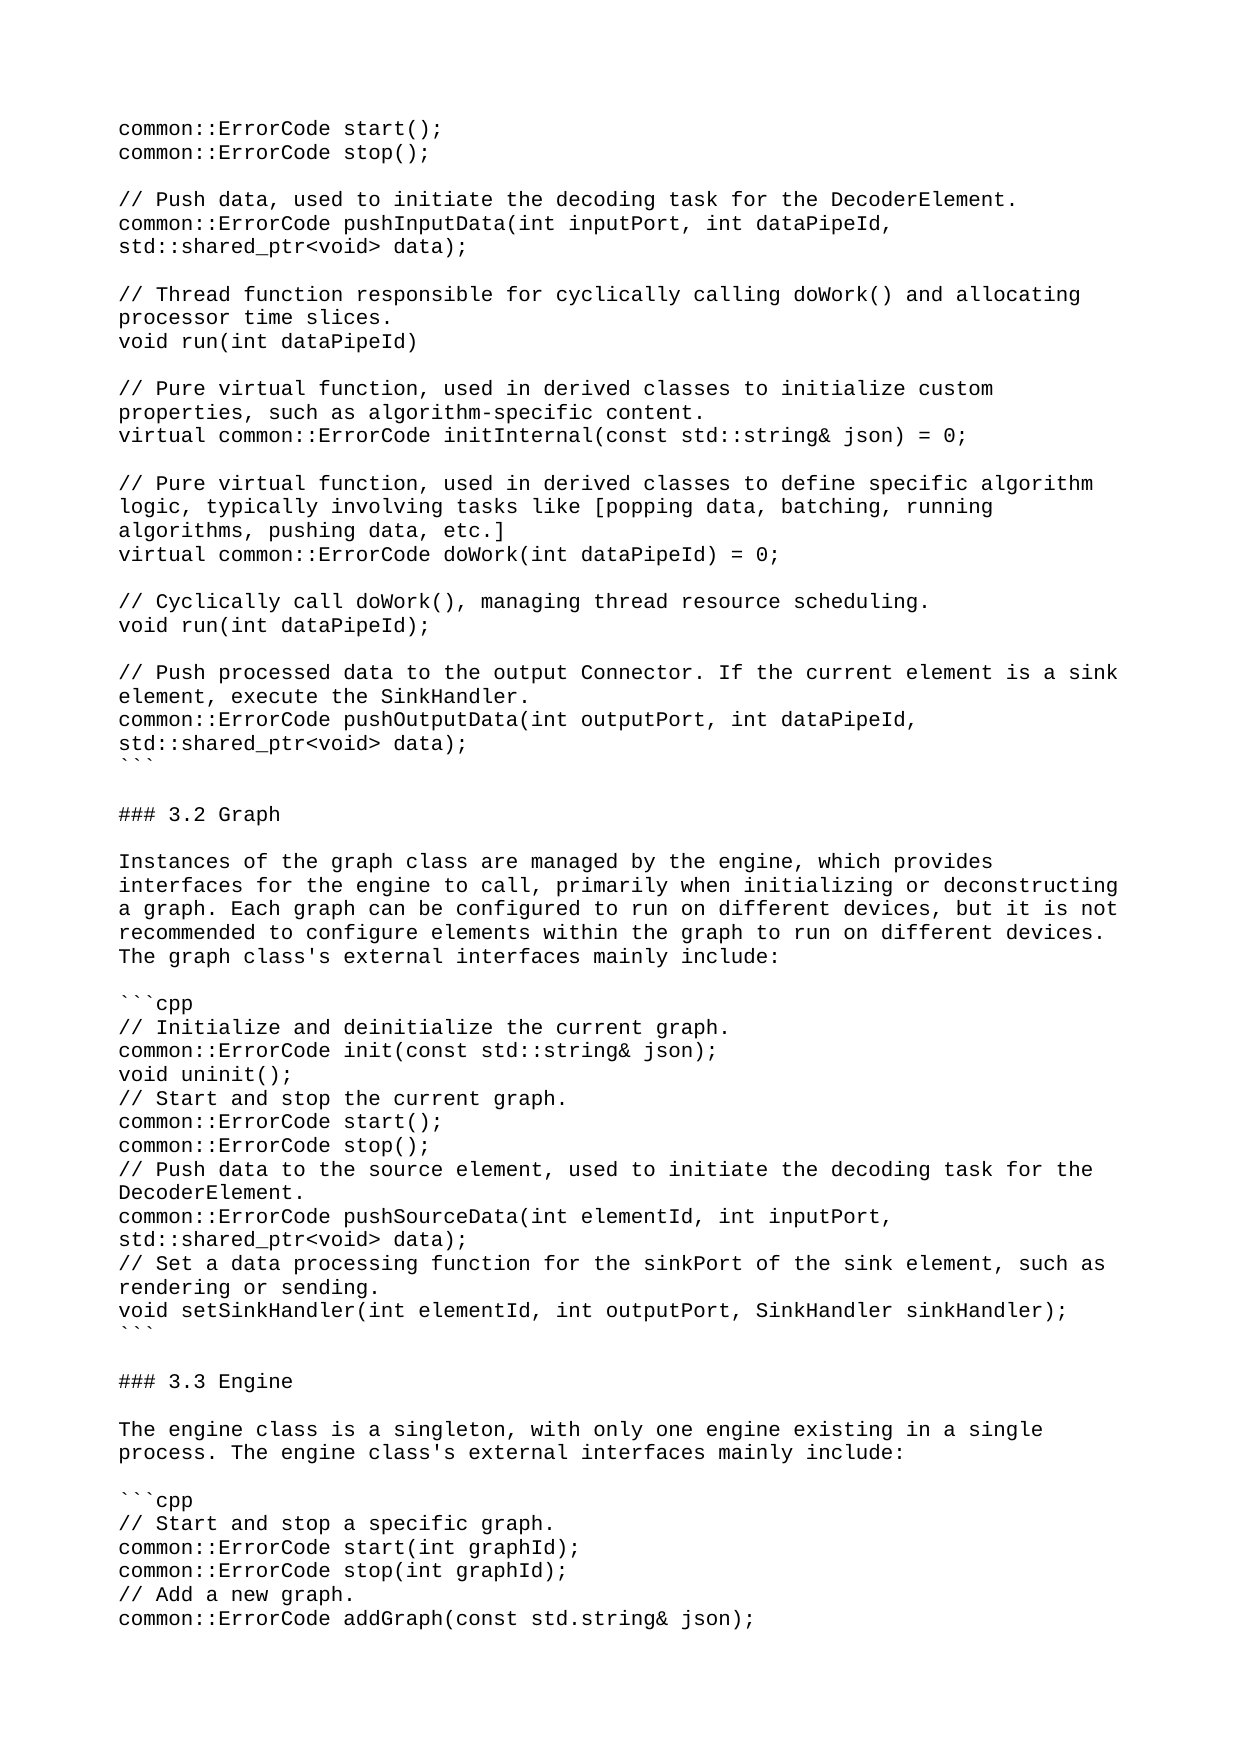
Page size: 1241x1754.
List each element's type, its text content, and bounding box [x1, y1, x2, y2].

text ```cpp [118, 993, 1122, 1017]
text // Push data to the source element, used to initiate the decoding task for the DecoderElement. [118, 1158, 1122, 1206]
text // Pure virtual function, used in derived classes to initialize custom properties, such as algorithm-specific content. [118, 378, 1122, 426]
text common::ErrorCode start(int graphId); [118, 1537, 1122, 1561]
text void run(int dataPipeId); [118, 615, 1122, 638]
text The engine class is a singleton, with only one engine existing in a single process. The engine class's external interfaces mainly include: [118, 1419, 1122, 1466]
text common::ErrorCode pushInputData(int inputPort, int dataPipeId, std::shared_ptr<void> data); [118, 213, 1122, 260]
text Instances of the graph class are managed by the engine, which provides interfaces for the engine to call, primarily when initializing or deconstructing a graph. Each graph can be configured to run on different devices, but it is not recommended to configure elements within the graph to run on different devices. The graph class's external interfaces mainly include: [118, 851, 1122, 969]
text void setSinkHandler(int elementId, int outputPort, SinkHandler sinkHandler); [118, 1300, 1122, 1324]
text common::ErrorCode pushOutputData(int outputPort, int dataPipeId, std::shared_ptr<void> data); [118, 709, 1122, 757]
text common::ErrorCode init(const std::string& json); [118, 1040, 1122, 1064]
text // Pure virtual function, used in derived classes to define specific algorithm logic, typically involving tasks like [popping data, batching, running algorithms, pushing data, etc.] [118, 473, 1122, 544]
text // Thread function responsible for cyclically calling doWork() and allocating processor time slices. [118, 284, 1122, 331]
text common::ErrorCode stop(int graphId); [118, 1561, 1122, 1584]
text void run(int dataPipeId) [118, 331, 1122, 354]
text // Cyclically call doWork(), managing thread resource scheduling. [118, 591, 1122, 615]
text ### 3.3 Engine [118, 1371, 1122, 1395]
text common::ErrorCode stop(); [118, 142, 1122, 165]
text // Start and stop the current graph. [118, 1088, 1122, 1111]
text // Set a data processing function for the sinkPort of the sink element, such as rendering or sending. [118, 1253, 1122, 1300]
text virtual common::ErrorCode initInternal(const std::string& json) = 0; [118, 426, 1122, 449]
text ```cpp [118, 1489, 1122, 1513]
text void uninit(); [118, 1064, 1122, 1088]
text ``` [118, 1324, 1122, 1348]
text common::ErrorCode addGraph(const std.string& json); [118, 1608, 1122, 1631]
text common::ErrorCode stop(); [118, 1135, 1122, 1158]
text ### 3.2 Graph [118, 804, 1122, 827]
text common::ErrorCode pushSourceData(int elementId, int inputPort, std::shared_ptr<void> data); [118, 1206, 1122, 1253]
text ``` [118, 757, 1122, 780]
text // Initialize and deinitialize the current graph. [118, 1017, 1122, 1040]
text // Push data, used to initiate the decoding task for the DecoderElement. [118, 189, 1122, 213]
text virtual common::ErrorCode doWork(int dataPipeId) = 0; [118, 544, 1122, 567]
text common::ErrorCode start(); [118, 118, 1122, 142]
text // Push processed data to the output Connector. If the current element is a sink element, execute the SinkHandler. [118, 662, 1122, 709]
text // Start and stop a specific graph. [118, 1513, 1122, 1537]
text common::ErrorCode start(); [118, 1111, 1122, 1135]
text // Add a new graph. [118, 1584, 1122, 1608]
